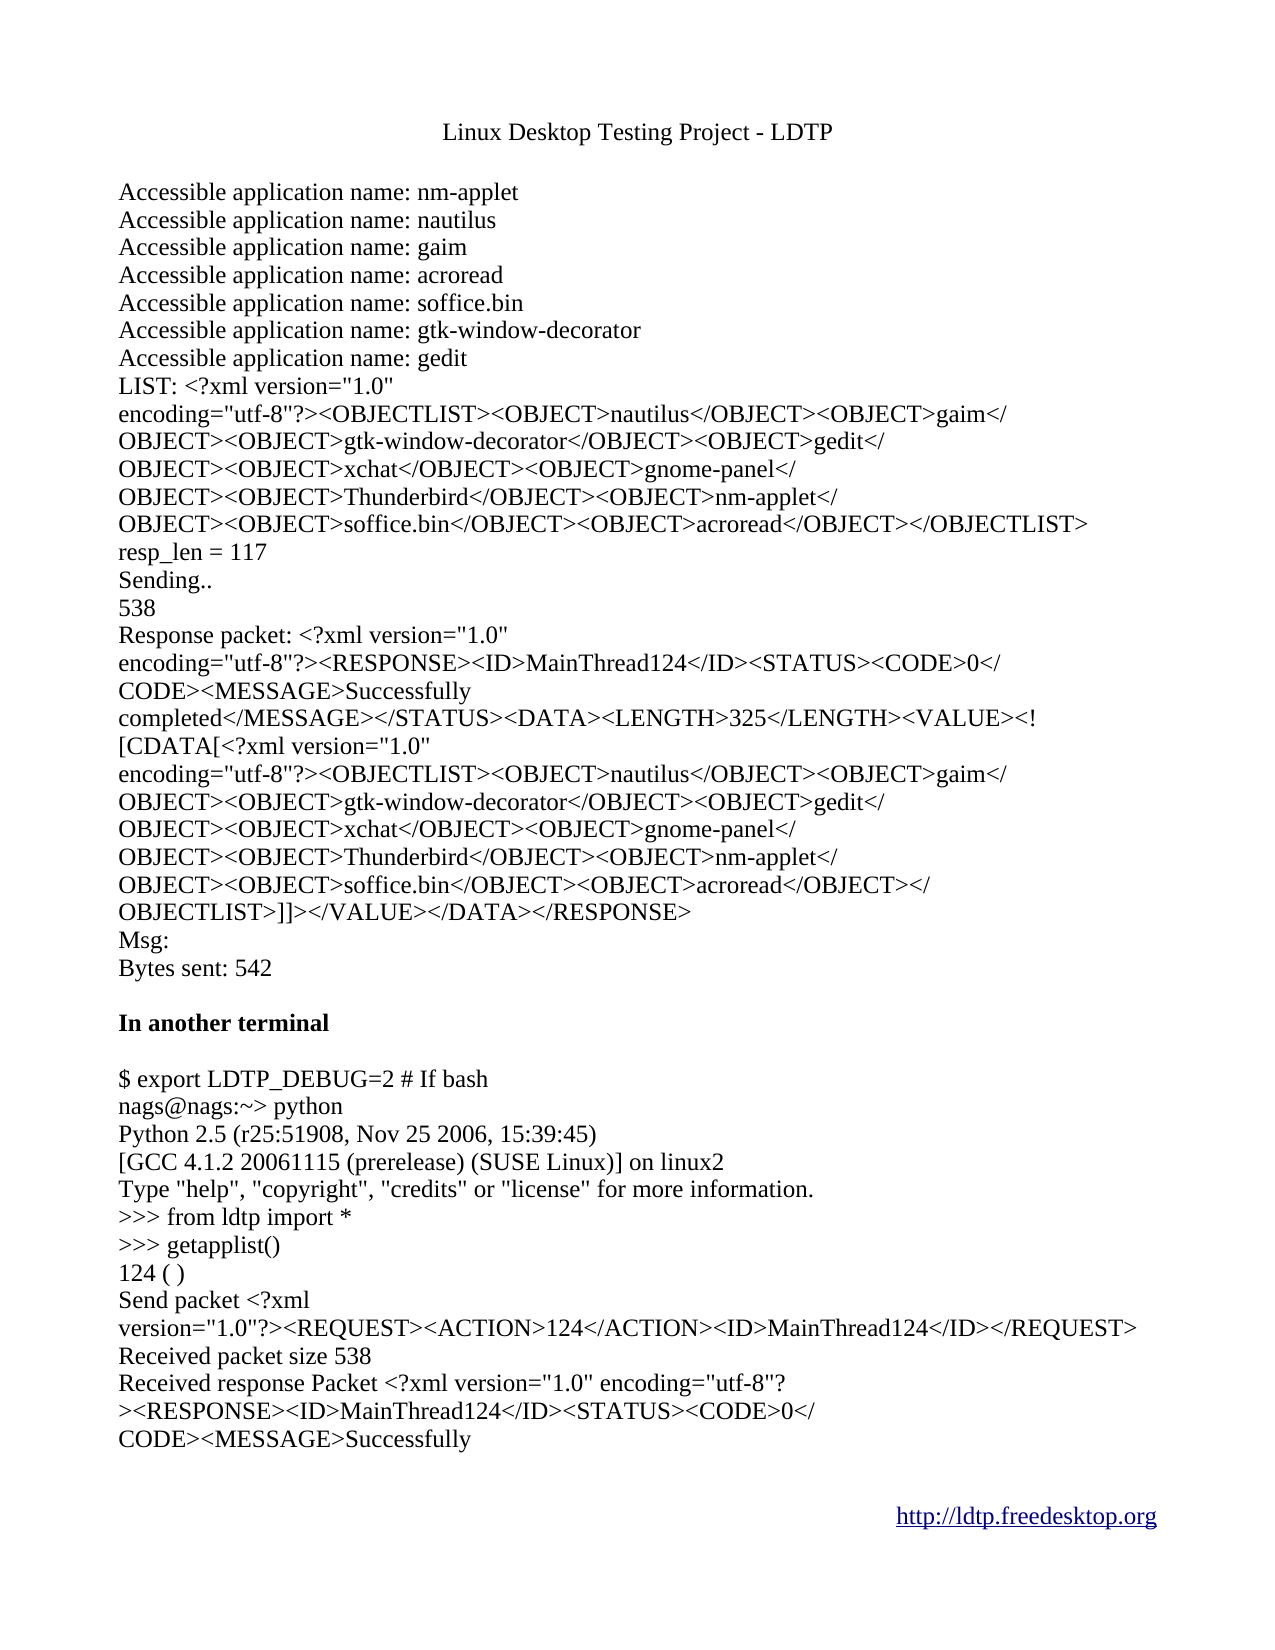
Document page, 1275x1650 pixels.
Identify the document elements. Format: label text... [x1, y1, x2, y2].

text Accessible application name: acroread [118, 261, 1157, 289]
text nags@nags:~> python [118, 1092, 1157, 1120]
text Sending.. [118, 566, 1157, 594]
text $ export LDTP_DEBUG=2 # If bash [118, 1065, 1157, 1092]
text Accessible application name: gaim [118, 233, 1157, 261]
text Received packet size 538 [118, 1342, 1157, 1369]
text LIST: <?xml version="1.0" encoding="utf-8"?><OBJECTLIST><OBJECT>nautilus</OBJECT><OBJECT>gaim</OBJECT><OBJECT>gtk-window-decorator</OBJECT><OBJECT>gedit</OBJECT><OBJECT>xchat</OBJECT><OBJECT>gnome-panel</OBJECT><OBJECT>Thunderbird</OBJECT><OBJECT>nm-applet</OBJECT><OBJECT>soffice.bin</OBJECT><OBJECT>acroread</OBJECT></OBJECTLIST> [118, 372, 1157, 538]
text Accessible application name: soffice.bin [118, 289, 1157, 317]
text Send packet <?xml version="1.0"?><REQUEST><ACTION>124</ACTION><ID>MainThread124</ID></REQUEST> [118, 1286, 1157, 1342]
text Accessible application name: gedit [118, 344, 1157, 372]
text >>> getapplist() [118, 1231, 1157, 1259]
text Accessible application name: nm-applet [118, 178, 1157, 206]
text [GCC 4.1.2 20061115 (prerelease) (SUSE Linux)] on linux2 [118, 1148, 1157, 1176]
text 538 [118, 594, 1157, 621]
text Type "help", "copyright", "credits" or "license" for more information. [118, 1176, 1157, 1203]
text Msg: [118, 926, 1157, 954]
text Accessible application name: nautilus [118, 206, 1157, 233]
text Response packet: <?xml version="1.0" encoding="utf-8"?><RESPONSE><ID>MainThread124</ID><STATUS><CODE>0</CODE><MESSAGE>Successfully completed</MESSAGE></STATUS><DATA><LENGTH>325</LENGTH><VALUE><![CDATA[<?xml version="1.0" encoding="utf-8"?><OBJECTLIST><OBJECT>nautilus</OBJECT><OBJECT>gaim</OBJECT><OBJECT>gtk-window-decorator</OBJECT><OBJECT>gedit</OBJECT><OBJECT>xchat</OBJECT><OBJECT>gnome-panel</OBJECT><OBJECT>Thunderbird</OBJECT><OBJECT>nm-applet</OBJECT><OBJECT>soffice.bin</OBJECT><OBJECT>acroread</OBJECT></OBJECTLIST>]]></VALUE></DATA></RESPONSE> [118, 621, 1157, 926]
text resp_len = 117 [118, 538, 1157, 566]
text Bytes sent: 542 [118, 954, 1157, 982]
text Accessible application name: gtk-window-decorator [118, 317, 1157, 344]
text 124 ( ) [118, 1259, 1157, 1286]
text In another terminal [118, 1009, 1157, 1037]
text >>> from ldtp import * [118, 1203, 1157, 1231]
text Python 2.5 (r25:51908, Nov 25 2006, 15:39:45) [118, 1120, 1157, 1148]
text Received response Packet <?xml version="1.0" encoding="utf-8"?><RESPONSE><ID>MainThread124</ID><STATUS><CODE>0</CODE><MESSAGE>Successfully [118, 1369, 1157, 1453]
